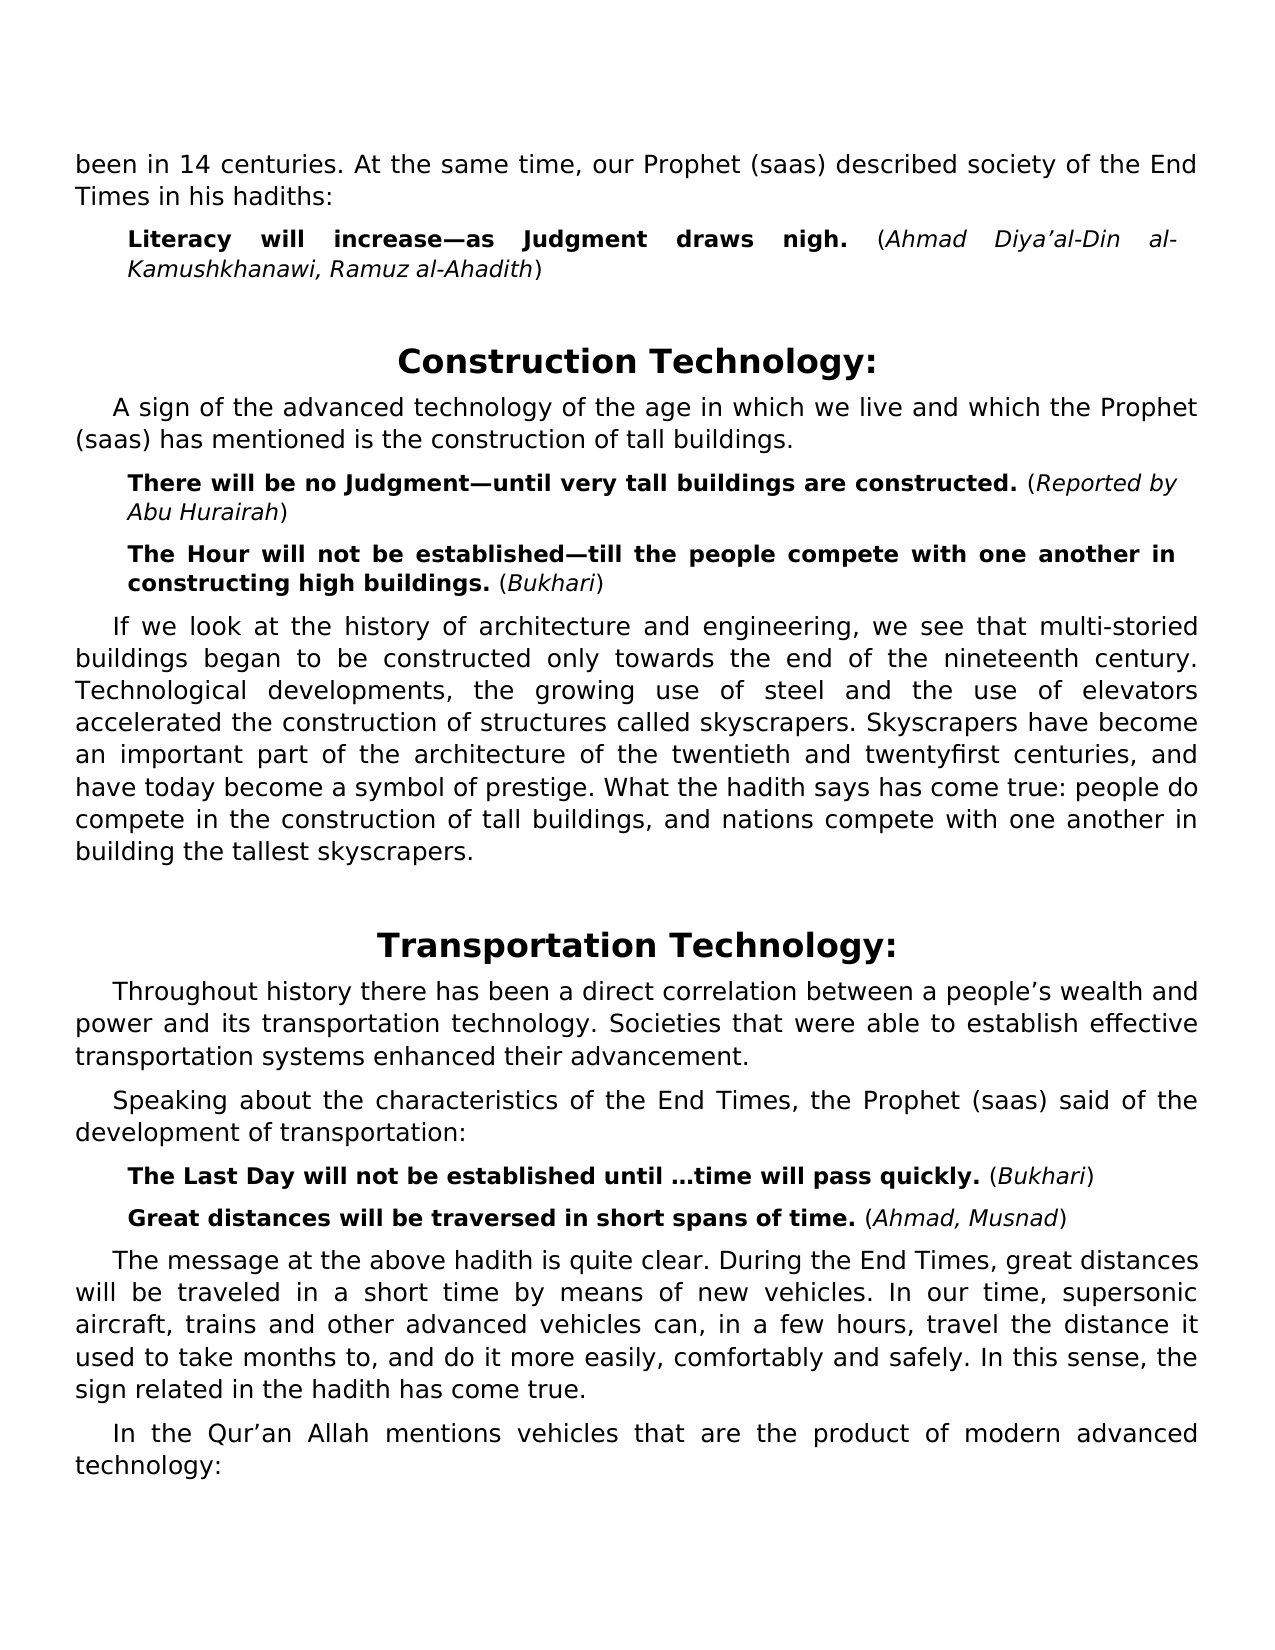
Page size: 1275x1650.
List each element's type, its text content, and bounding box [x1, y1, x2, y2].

text In the Qur’an Allah mentions vehicles that are the product of modern advanced technology: [75, 1419, 1200, 1481]
text The Last Day will not be established until …time will pass quickly. (Bukhari) [127, 1163, 1177, 1189]
text Speaking about the characteristics of the End Times, the Prophet (saas) said of the development of transportation: [75, 1086, 1200, 1147]
text There will be no Judgment—until very tall buildings are constructed. (Reported by Abu Hurairah) [127, 470, 1177, 526]
text been in 14 centuries. At the same time, our Prophet (saas) described society of the End Times in his hadiths: [75, 150, 1200, 211]
text Literacy will increase—as Judgment draws nigh. (Ahmad Diya’al-Din al-Kamushkhanawi, Ramuz al-Ahadith) [127, 227, 1177, 283]
text Throughout history there has been a direct correlation between a people’s wealth and power and its transportation technology. Societies that were able to establish effective transportation systems enhanced their advancement. [75, 977, 1200, 1071]
text The Hour will not be established—till the people compete with one another in constructing high buildings. (Bukhari) [127, 541, 1177, 597]
text A sign of the advanced technology of the age in which we live and which the Prophet (saas) has mentioned is the construction of tall buildings. [75, 394, 1200, 455]
text The message at the above hadith is quite clear. During the End Times, great distances will be traveled in a short time by means of new vehicles. In our time, supersonic aircraft, trains and other advanced vehicles can, in a few hours, travel the distance it used to take months to, and do it more easily, comfortably and safely. In this sense, the sign related in the hadith has come true. [75, 1246, 1200, 1404]
text If we look at the history of architecture and engineering, we see that multi-storied buildings began to be constructed only towards the end of the nineteenth century. Technological developments, the growing use of steel and the use of elevators accelerated the construction of structures called skyscrapers. Skyscrapers have become an important part of the architecture of the twentieth and twentyfirst centuries, and have today become a symbol of prestige. What the hadith says has come true: people do compete in the construction of tall buildings, and nations compete with one another in building the tallest skyscrapers. [75, 612, 1200, 866]
subtitle Construction Technology: [75, 342, 1200, 381]
text Great distances will be traversed in short spans of time. (Ahmad, Musnad) [127, 1205, 1177, 1231]
subtitle Transportation Technology: [75, 926, 1200, 965]
